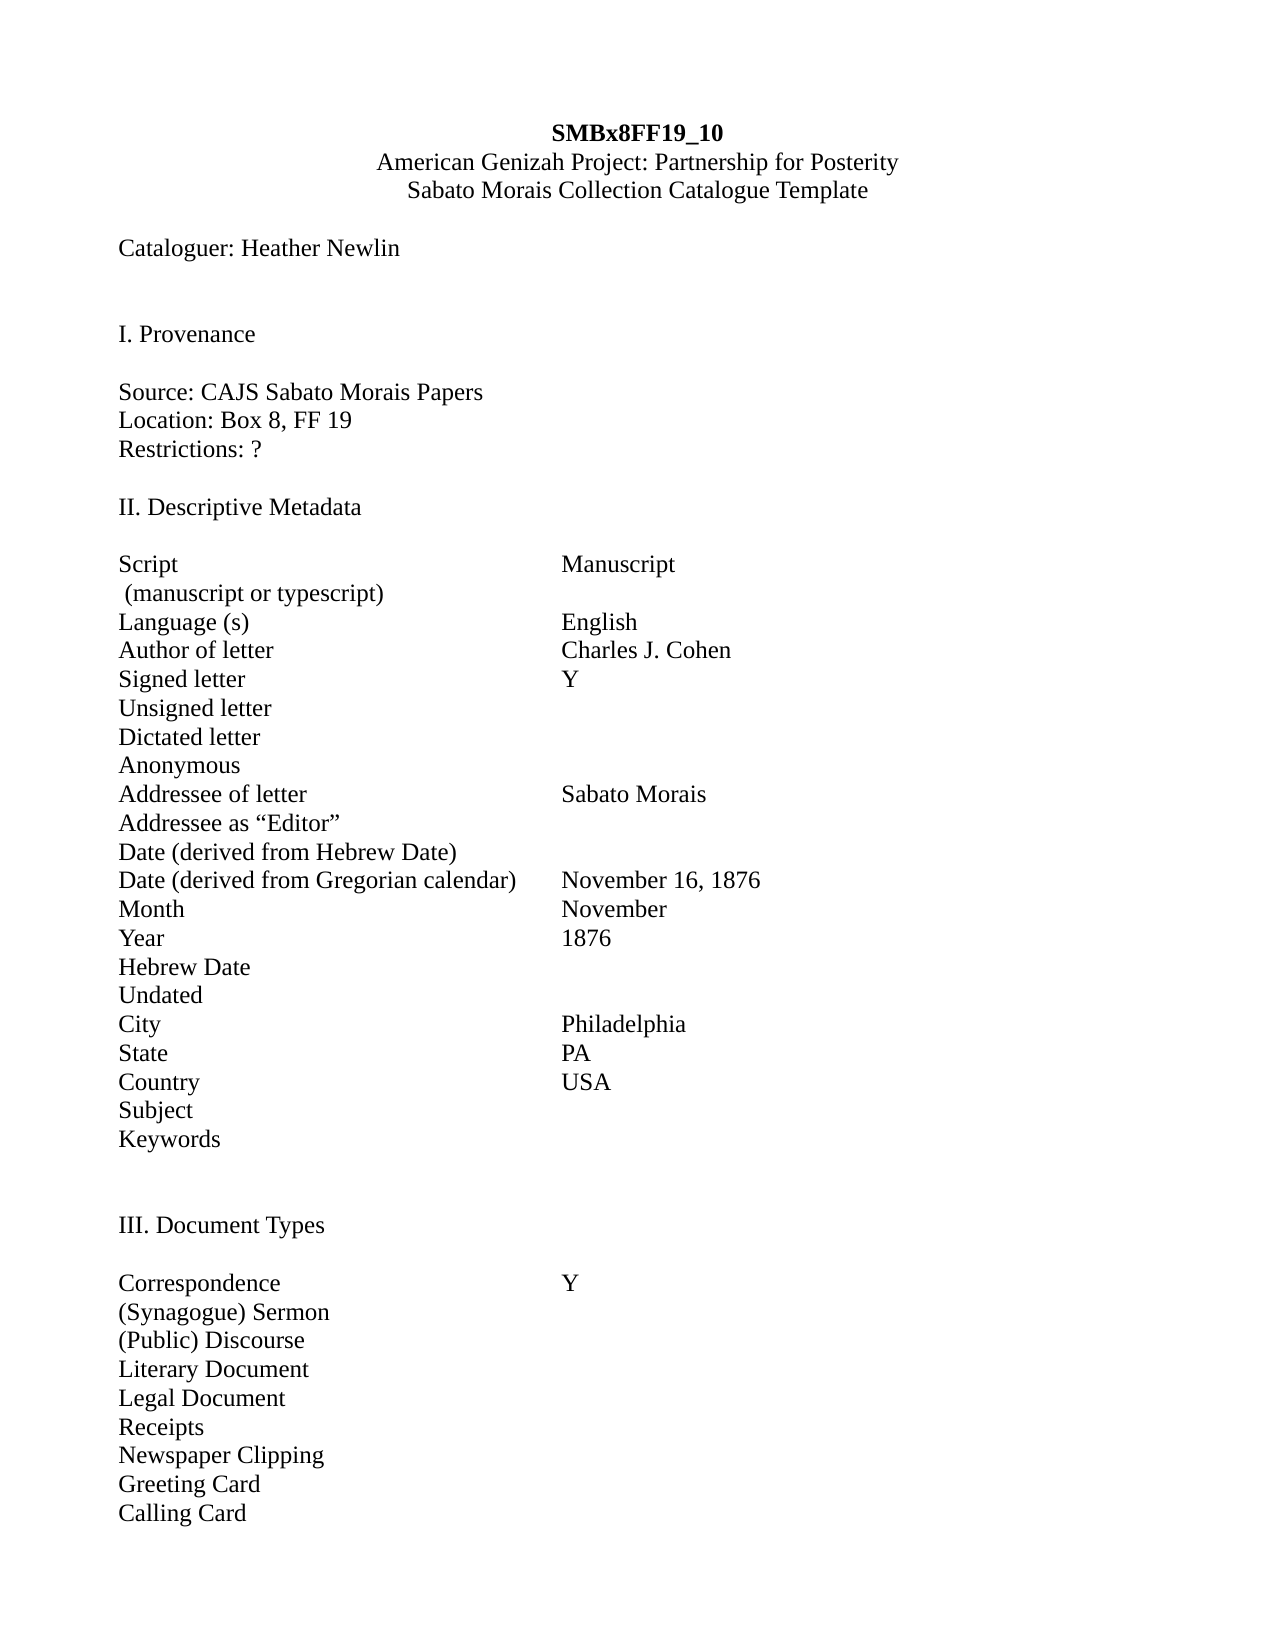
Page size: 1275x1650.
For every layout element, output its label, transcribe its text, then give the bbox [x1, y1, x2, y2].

text Addressee of letter Sabato Morais [118, 779, 1157, 808]
text Literary Document [118, 1354, 1157, 1383]
text Cataloguer: Heather Newlin [118, 233, 1157, 262]
text Subject [118, 1096, 1157, 1124]
text Location: Box 8, FF 19 [118, 406, 1157, 434]
text (Synagogue) Sermon [118, 1297, 1157, 1326]
text Newspaper Clipping [118, 1441, 1157, 1469]
text Country USA [118, 1067, 1157, 1096]
text Date (derived from Hebrew Date) [118, 837, 1157, 866]
text City Philadelphia [118, 1009, 1157, 1038]
text Source: CAJS Sabato Morais Papers [118, 377, 1157, 406]
text Addressee as “Editor” [118, 808, 1157, 837]
text Correspondence Y [118, 1268, 1157, 1297]
text State PA [118, 1038, 1157, 1067]
text Hebrew Date [118, 952, 1157, 981]
text Signed letter Y [118, 664, 1157, 693]
text Dictated letter [118, 722, 1157, 751]
text Date (derived from Gregorian calendar) November 16, 1876 [118, 866, 1157, 894]
text Restrictions: ? [118, 434, 1157, 463]
text III. Document Types [118, 1211, 1157, 1239]
text Month November [118, 894, 1157, 923]
text Receipts [118, 1412, 1157, 1441]
text Sabato Morais Collection Catalogue Template [118, 176, 1157, 204]
text Language (s) English [118, 607, 1157, 636]
text (manuscript or typescript) [118, 578, 1157, 607]
text Script Manuscript [118, 549, 1157, 578]
text SMBx8FF19_10 [118, 118, 1157, 147]
text Keywords [118, 1124, 1157, 1153]
text Unsigned letter [118, 693, 1157, 722]
text Greeting Card [118, 1469, 1157, 1498]
text (Public) Discourse [118, 1326, 1157, 1354]
text Anonymous [118, 751, 1157, 779]
text Year 1876 [118, 923, 1157, 952]
text Legal Document [118, 1383, 1157, 1412]
text I. Provenance [118, 319, 1157, 348]
text Undated [118, 981, 1157, 1009]
text American Genizah Project: Partnership for Posterity [118, 147, 1157, 176]
text II. Descriptive Metadata [118, 492, 1157, 521]
text Author of letter Charles J. Cohen [118, 636, 1157, 664]
text Calling Card [118, 1498, 1157, 1527]
